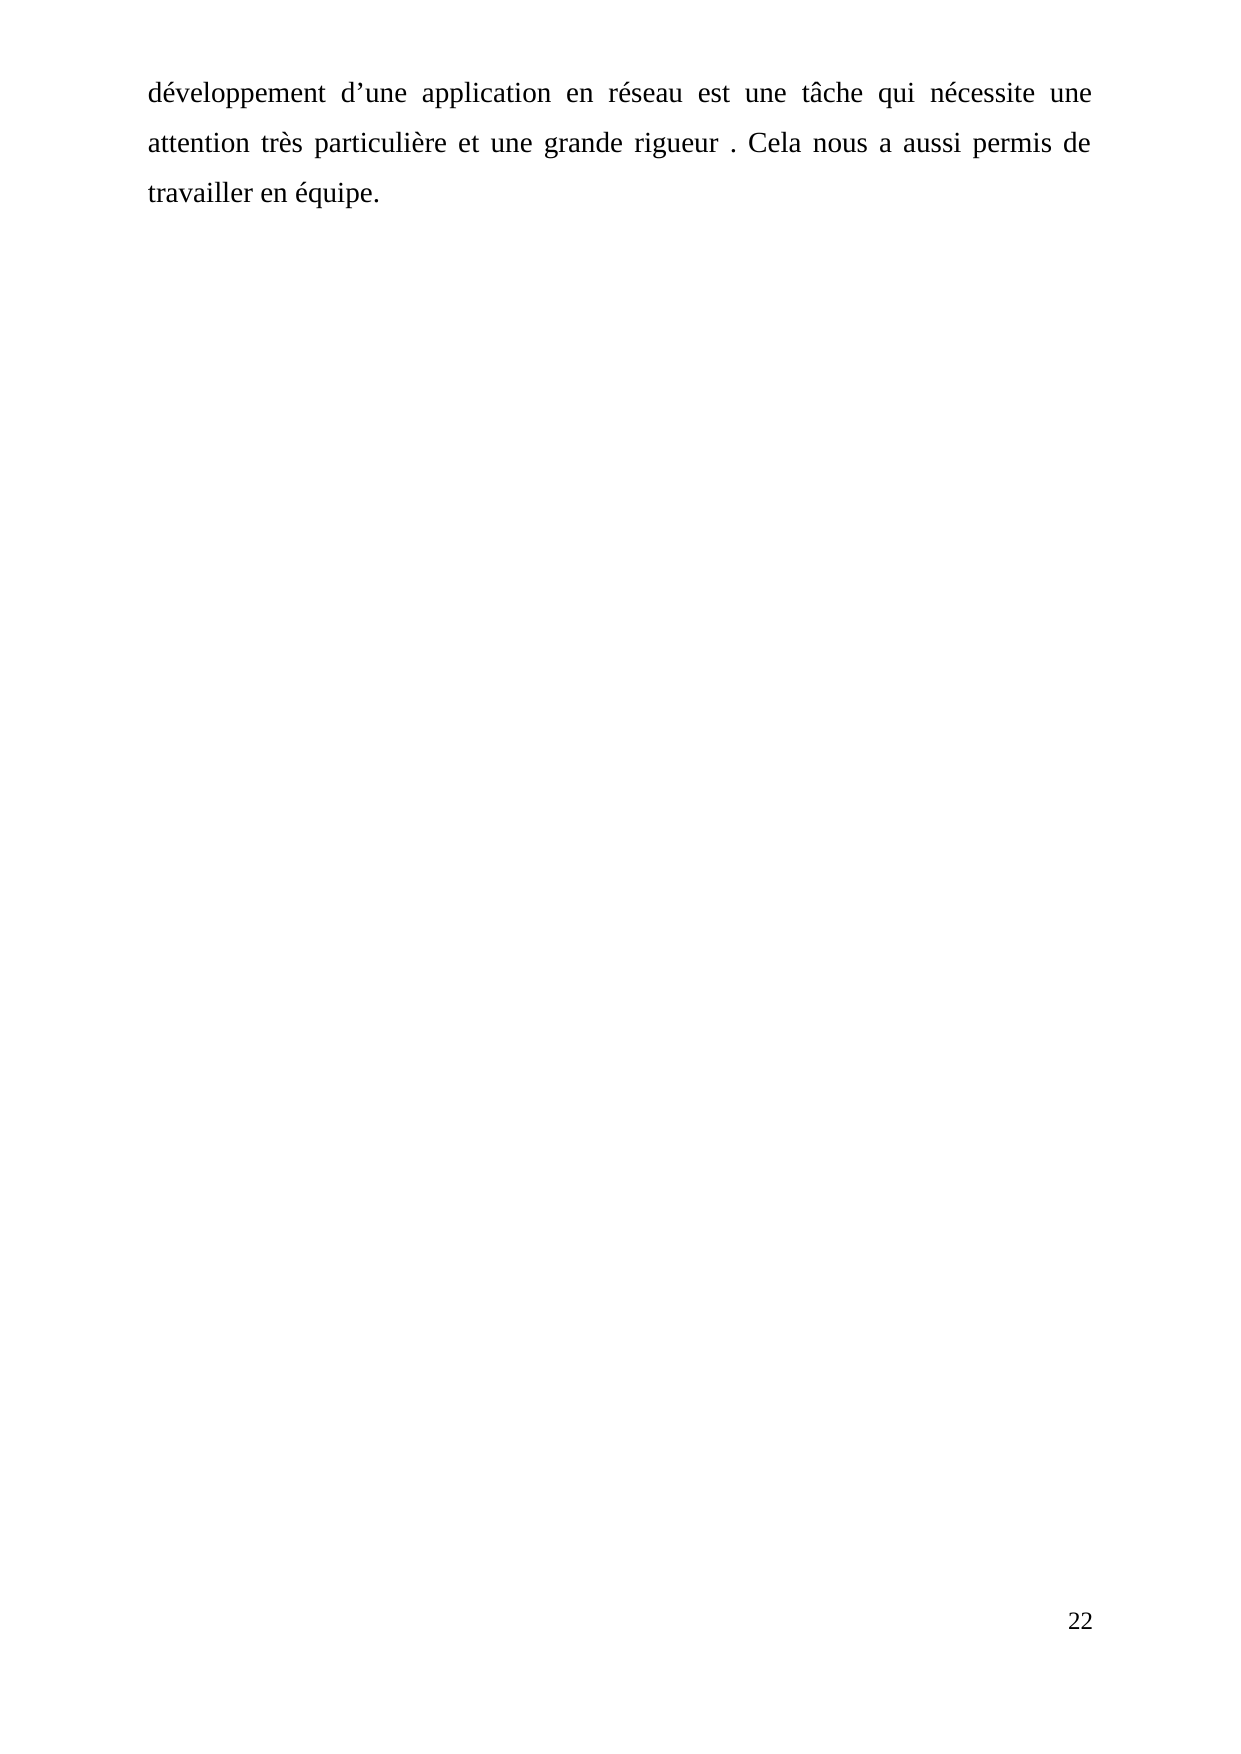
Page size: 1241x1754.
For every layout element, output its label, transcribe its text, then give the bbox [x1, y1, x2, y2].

text développement d’une application en réseau est une tâche qui nécessite une attention très particulière et une grande rigueur . Cela nous a aussi permis de travailler en équipe. [148, 75, 1093, 209]
